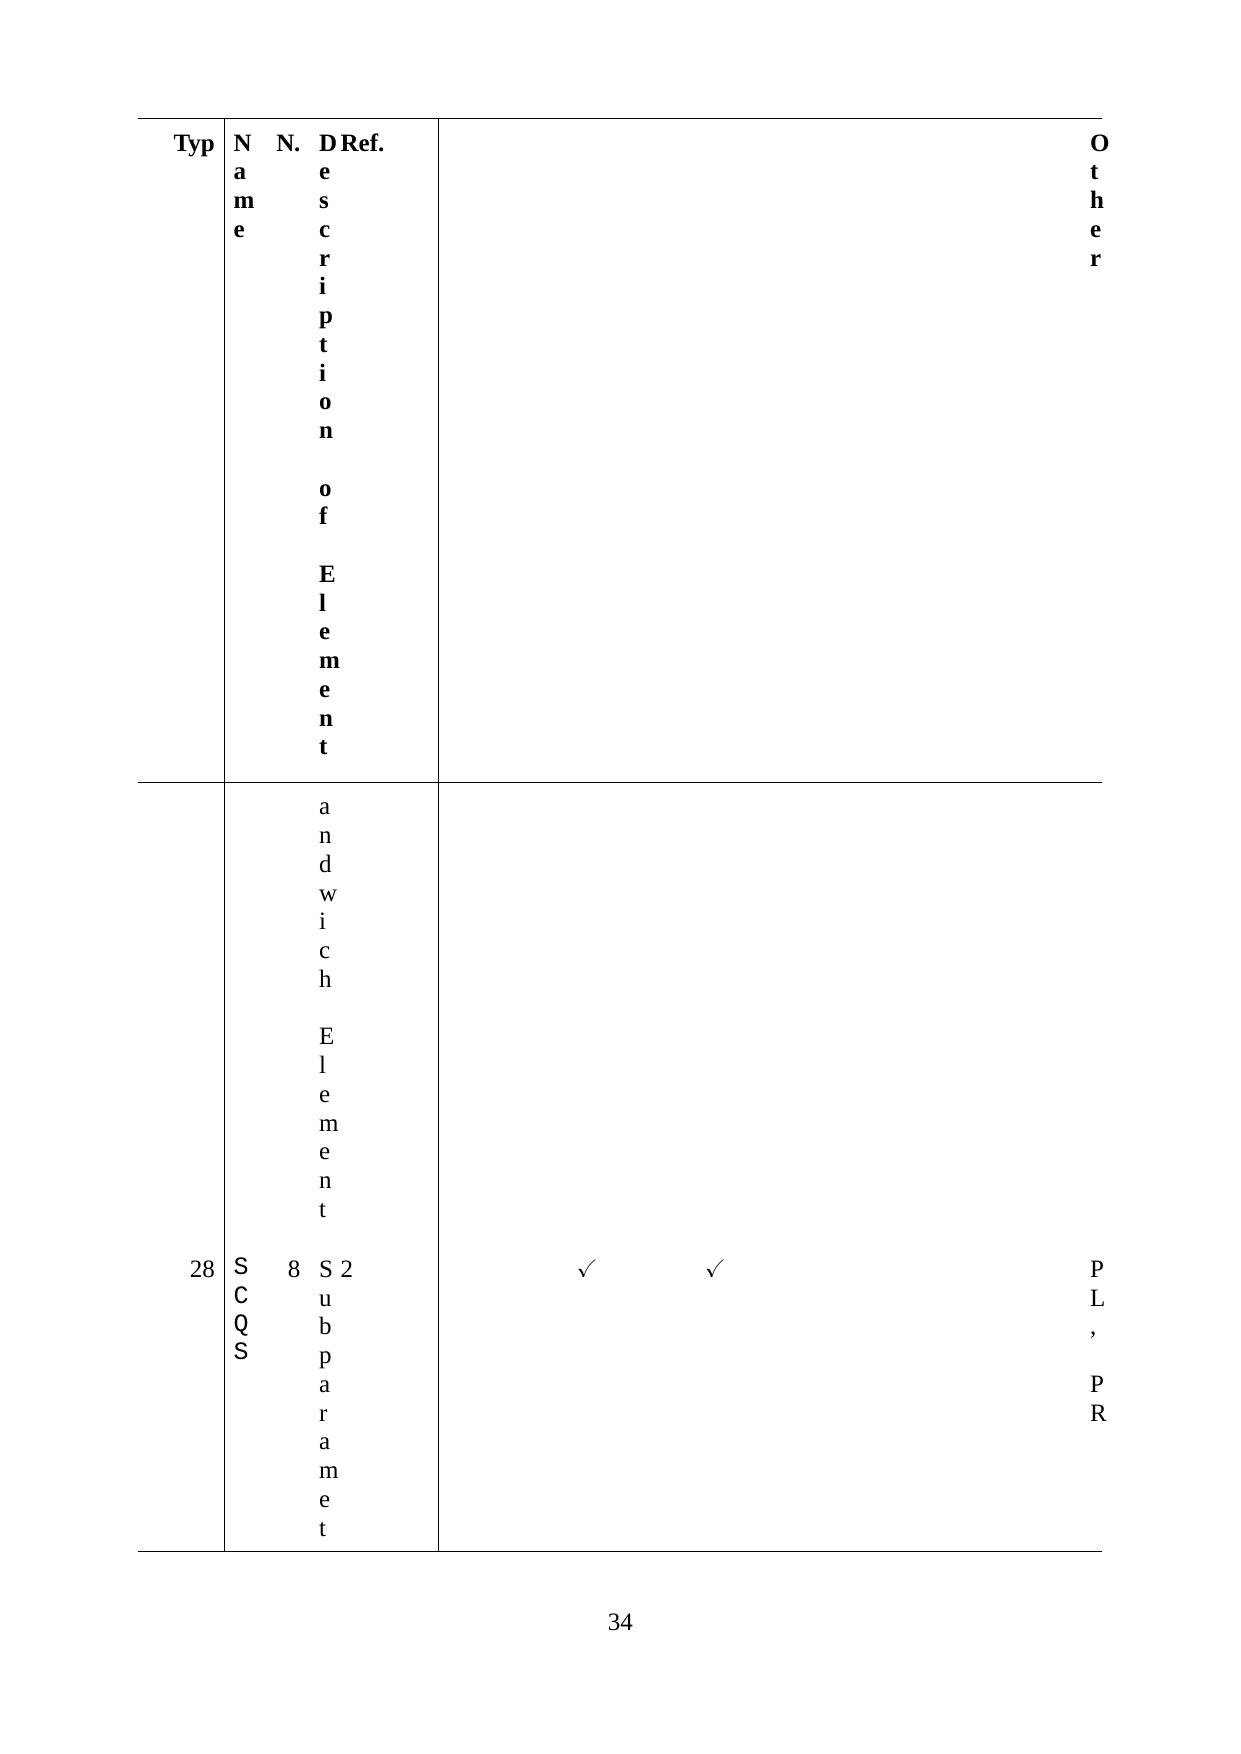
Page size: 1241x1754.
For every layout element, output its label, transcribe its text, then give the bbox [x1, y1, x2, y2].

table_header [952, 119, 1081, 782]
table_cell 6 [245, 783, 309, 1244]
table_cell [952, 783, 1081, 1244]
table_header Ref. [331, 119, 438, 782]
table_cell SCQS [225, 1245, 245, 1551]
table_cell ✓ [695, 1245, 823, 1551]
table_cell 2 [331, 783, 438, 1244]
table_cell [824, 1245, 952, 1551]
table_cell Subparametric Curved Quadrilateral Thick Shell [310, 1245, 331, 1551]
table_cell SCQS [237, 1316, 244, 1329]
table_cell 8 [245, 1245, 309, 1551]
table_header Description of Element [310, 119, 331, 782]
table_header Name [225, 119, 245, 782]
table_cell MCTS [225, 783, 245, 1244]
table_cell [567, 783, 695, 1244]
table_cell [824, 783, 952, 1244]
table_cell PL, PR [1081, 1245, 1102, 1551]
table_header [824, 119, 952, 782]
table_header [695, 119, 823, 782]
table_cell [1081, 783, 1102, 1244]
table_cell Subparametric Curved Triangular Thick Sandwich Element [310, 783, 331, 1244]
table_header N. [245, 119, 309, 782]
table_header Typ [138, 119, 224, 782]
table_cell SCQS [237, 1288, 245, 1301]
table_cell [439, 1245, 567, 1551]
table_cell [138, 783, 224, 1244]
table_cell [695, 783, 823, 1244]
table_header [439, 119, 567, 782]
table_cell 28 [138, 1245, 224, 1551]
table_cell 2 [331, 1245, 438, 1551]
table_cell ✓ [567, 1245, 695, 1551]
table_cell [952, 1245, 1081, 1551]
table_header [567, 119, 695, 782]
table_header Other [1081, 119, 1102, 782]
table_cell [439, 783, 567, 1244]
